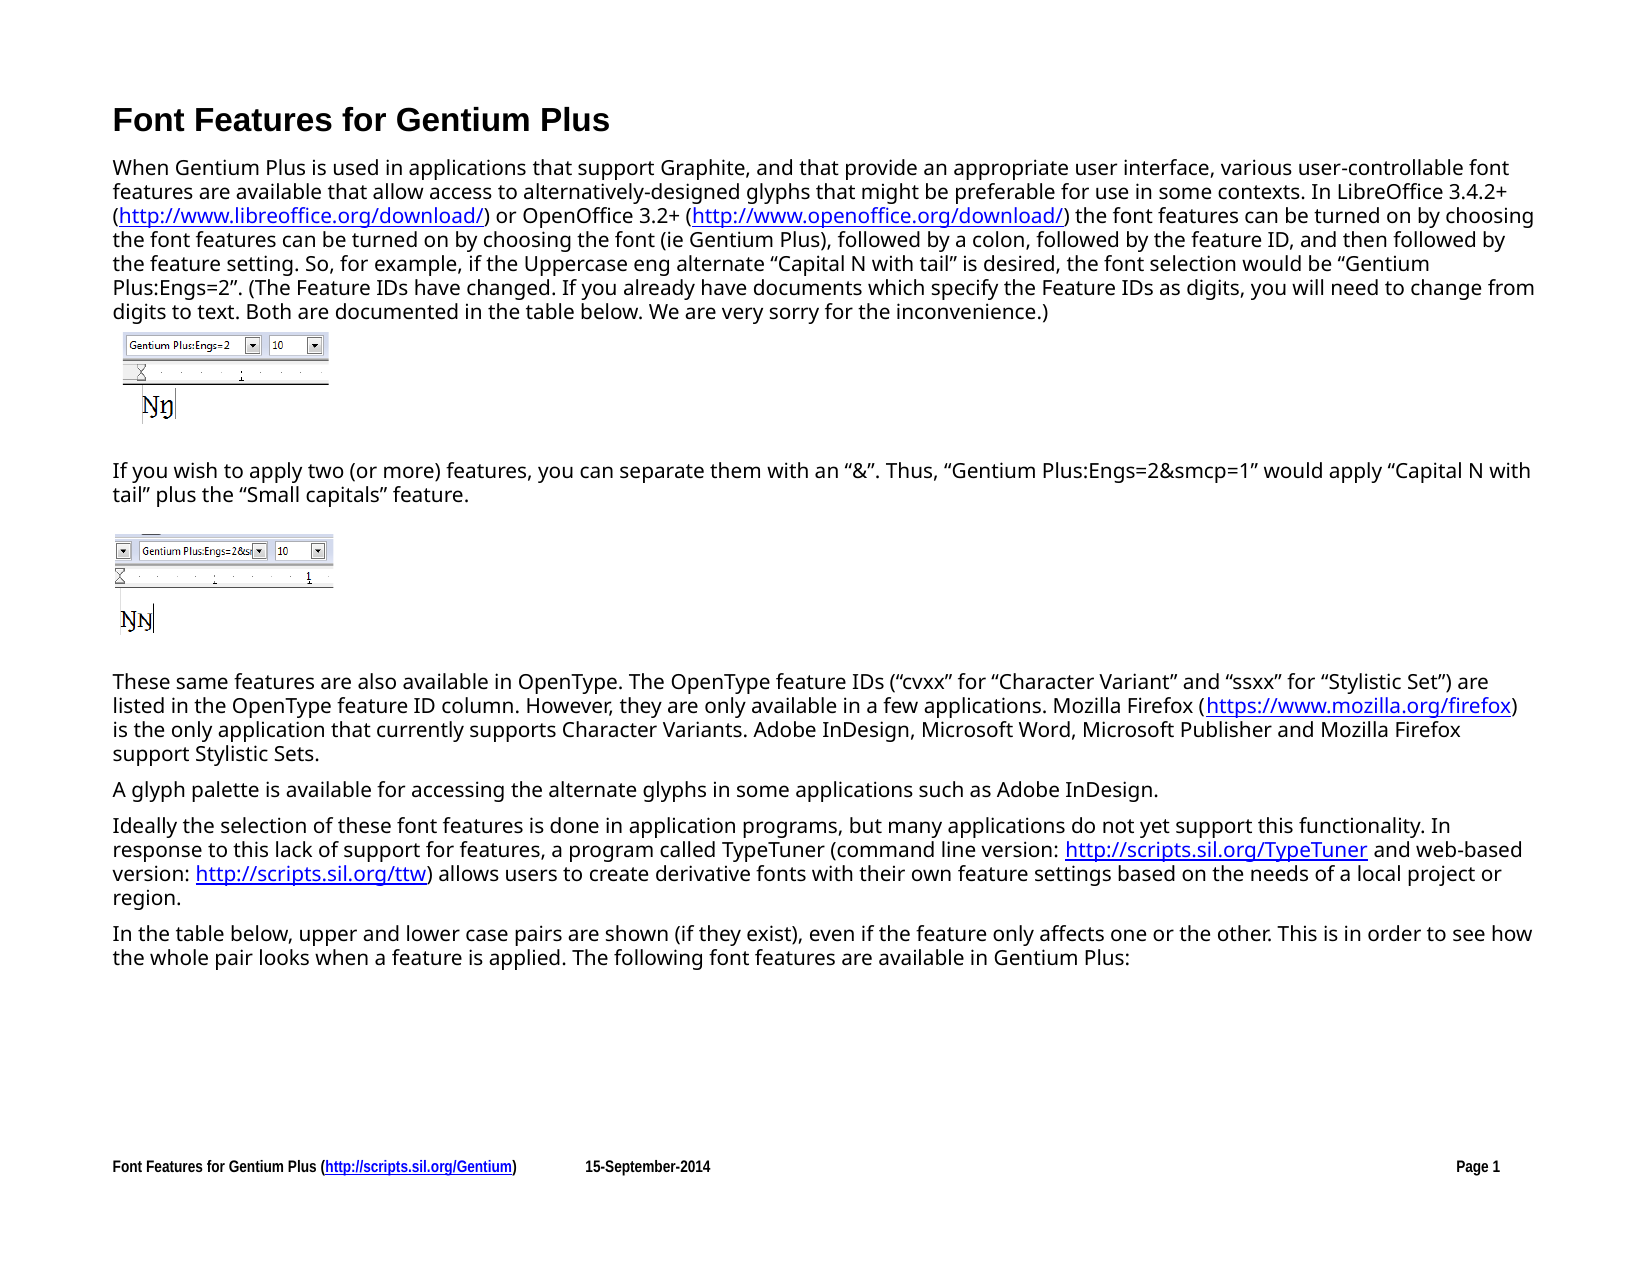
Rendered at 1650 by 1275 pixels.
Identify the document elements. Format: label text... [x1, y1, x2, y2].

picture [115, 534, 334, 635]
text In the table below, upper and lower case pairs are shown (if they exist), even if the feature only affects one or the other. This is in order to see how the whole pair looks when a feature is applied. The following font features are available in Gentium Plus: [112, 922, 1537, 970]
text Ideally the selection of these font features is done in application programs, but many applications do not yet support this functionality. In response to this lack of support for features, a program called TypeTuner (command line version: http://scripts.sil.org/TypeTuner and web-based version: http://scripts.sil.org/ttw) allows users to create derivative fonts with their own feature settings based on the needs of a local project or region. [112, 814, 1537, 910]
text When Gentium Plus is used in applications that support Graphite, and that provide an appropriate user interface, various user-controllable font features are available that allow access to alternatively-designed glyphs that might be preferable for use in some contexts. In LibreOffice 3.4.2+ (http://www.libreoffice.org/download/) or OpenOffice 3.2+ (http://www.openoffice.org/download/) the font features can be turned on by choosing the font features can be turned on by choosing the font (ie Gentium Plus), followed by a colon, followed by the feature ID, and then followed by the feature setting. So, for example, if the Uppercase eng alternate “Capital N with tail” is desired, the font selection would be “Gentium Plus:Engs=2”. (The Feature IDs have changed. If you already have documents which specify the Feature IDs as digits, you will need to change from digits to text. Both are documented in the table below. We are very sorry for the inconvenience.) [112, 157, 1537, 324]
picture [122, 331, 329, 424]
text These same features are also available in OpenType. The OpenType feature IDs (“cvxx” for “Character Variant” and “ssxx” for “Stylistic Set”) are listed in the OpenType feature ID column. However, they are only available in a few applications. Mozilla Firefox (https://www.mozilla.org/firefox) is the only application that currently supports Character Variants. Adobe InDesign, Microsoft Word, Microsoft Publisher and Mozilla Firefox support Stylistic Sets. [112, 671, 1537, 767]
text A glyph palette is available for accessing the alternate glyphs in some applications such as Adobe InDesign. [112, 778, 1537, 802]
text If you wish to apply two (or more) features, you can separate them with an “&”. Thus, “Gentium Plus:Engs=2&smcp=1” would apply “Capital N with tail” plus the “Small capitals” feature. [112, 459, 1537, 507]
subtitle Font Features for Gentium Plus [112, 100, 1537, 138]
